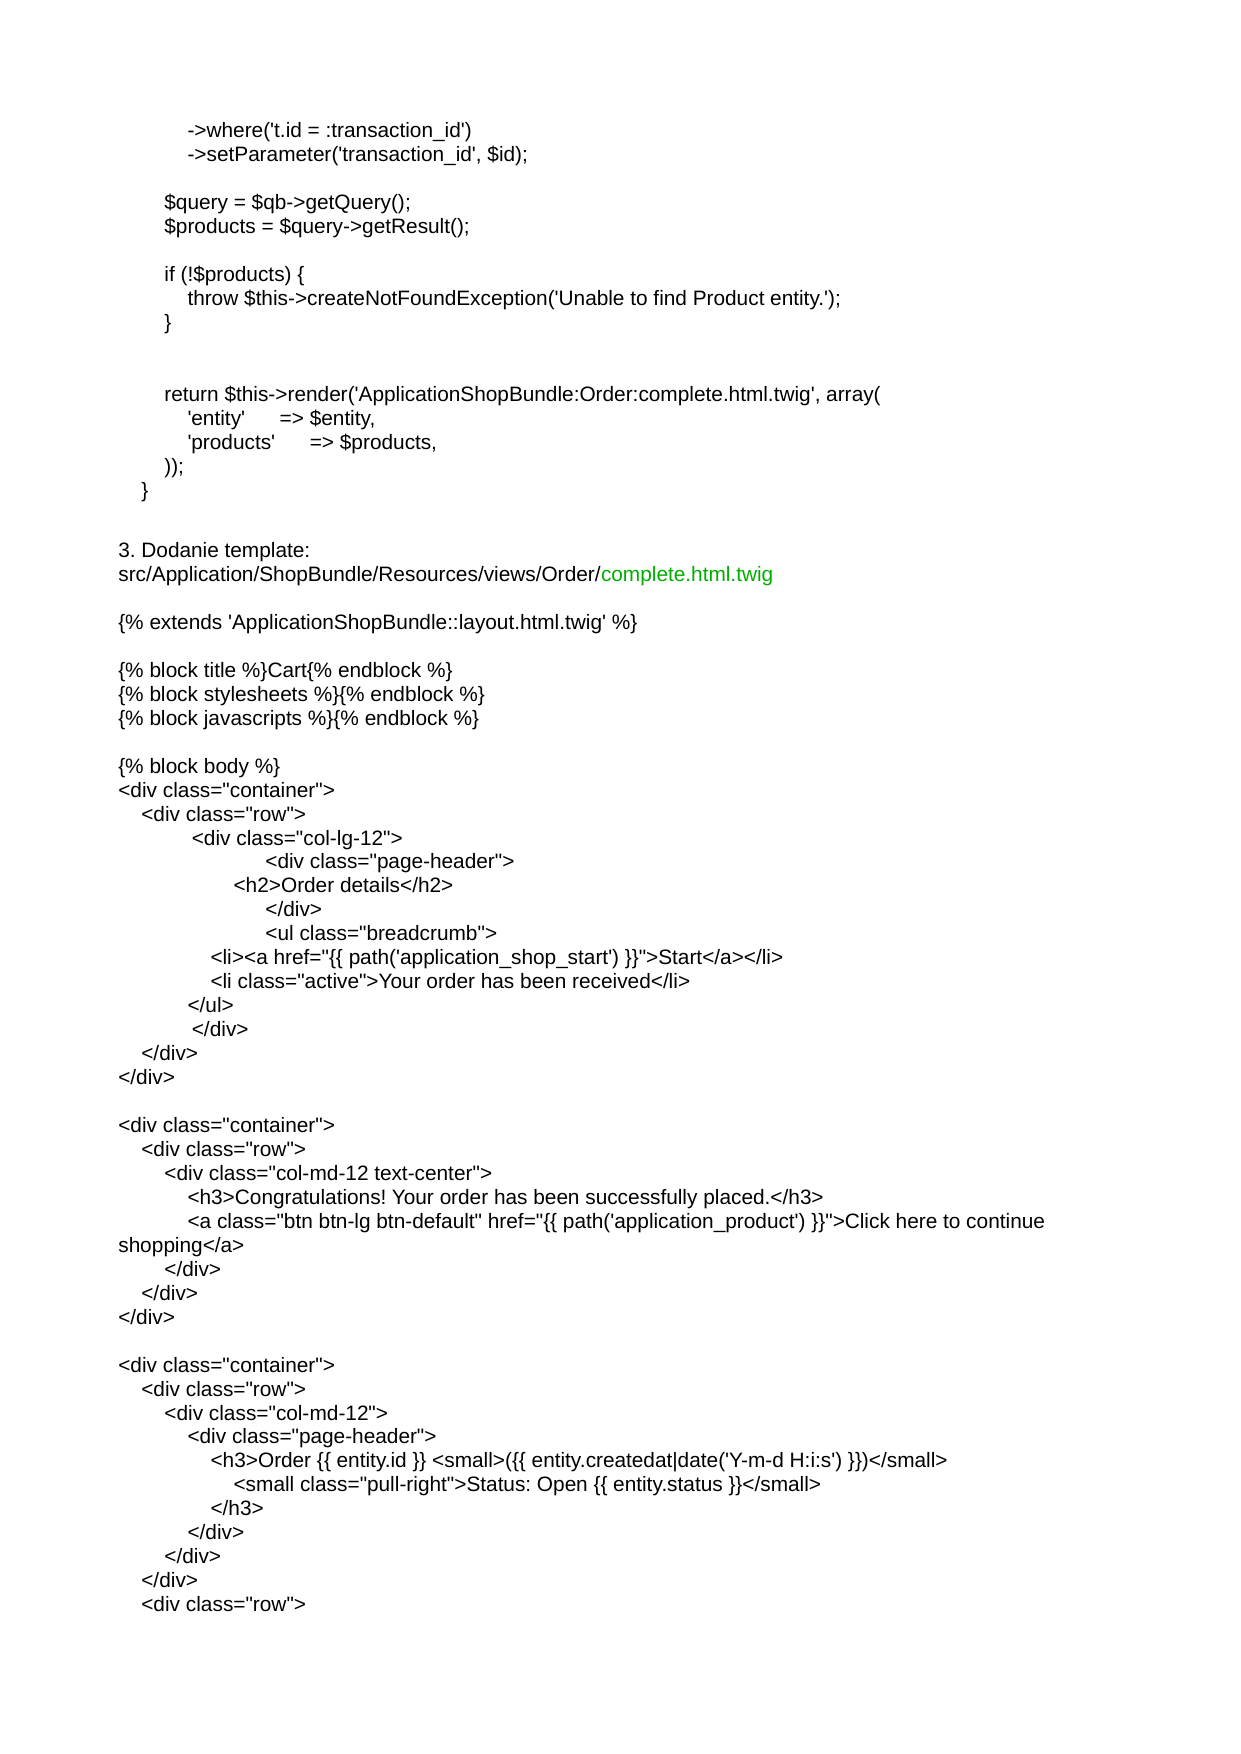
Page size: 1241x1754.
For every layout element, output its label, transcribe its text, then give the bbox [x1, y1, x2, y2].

text </div> [118, 1017, 1122, 1041]
text } [118, 310, 1122, 334]
text throw $this->createNotFoundException('Unable to find Product entity.'); [118, 286, 1122, 310]
text <h3>Order {{ entity.id }} <small>({{ entity.createdat|date('Y-m-d H:i:s') }})</small> [118, 1448, 1122, 1472]
text return $this->render('ApplicationShopBundle:Order:complete.html.twig', array( [118, 382, 1122, 406]
text <div class="col-lg-12"> [118, 825, 1122, 849]
text if (!$products) { [118, 262, 1122, 286]
text 3. Dodanie template: [118, 538, 1122, 562]
text </ul> [118, 993, 1122, 1017]
text </div> [118, 1065, 1122, 1089]
text <li><a href="{{ path('application_shop_start') }}">Start</a></li> [118, 945, 1122, 969]
text </h3> [118, 1496, 1122, 1520]
text <div class="row"> [118, 1137, 1122, 1161]
text </div> [118, 897, 1122, 921]
text )); [118, 453, 1122, 477]
text {% extends 'ApplicationShopBundle::layout.html.twig' %} [118, 610, 1122, 634]
text <div class="container"> [118, 1352, 1122, 1376]
text <h3>Congratulations! Your order has been successfully placed.</h3> [118, 1185, 1122, 1209]
text <div class="row"> [118, 1376, 1122, 1400]
text <div class="container"> [118, 1113, 1122, 1137]
text <ul class="breadcrumb"> [118, 921, 1122, 945]
text {% block body %} [118, 753, 1122, 777]
text </div> [118, 1544, 1122, 1568]
text <div class="col-md-12 text-center"> [118, 1161, 1122, 1185]
text $query = $qb->getQuery(); [118, 190, 1122, 214]
text </div> [118, 1520, 1122, 1544]
text $products = $query->getResult(); [118, 214, 1122, 238]
text </div> [118, 1304, 1122, 1328]
text <div class="page-header"> [118, 849, 1122, 873]
text {% block title %}Cart{% endblock %} [118, 658, 1122, 682]
text <a class="btn btn-lg btn-default" href="{{ path('application_product') }}">Click here to continue shopping</a> [118, 1209, 1122, 1257]
text </div> [118, 1257, 1122, 1281]
text <small class="pull-right">Status: Open {{ entity.status }}</small> [118, 1472, 1122, 1496]
text <div class="container"> [118, 777, 1122, 801]
text ->where('t.id = :transaction_id') [118, 118, 1122, 142]
text <div class="col-md-12"> [118, 1400, 1122, 1424]
text </div> [118, 1568, 1122, 1592]
text <h2>Order details</h2> [118, 873, 1122, 897]
text 'products' => $products, [118, 429, 1122, 453]
text </div> [118, 1041, 1122, 1065]
text 'entity' => $entity, [118, 406, 1122, 429]
text src/Application/ShopBundle/Resources/views/Order/complete.html.twig [118, 562, 1122, 586]
text </div> [118, 1281, 1122, 1304]
text <li class="active">Your order has been received</li> [118, 969, 1122, 993]
text ->setParameter('transaction_id', $id); [118, 142, 1122, 166]
text {% block javascripts %}{% endblock %} [118, 706, 1122, 729]
text {% block stylesheets %}{% endblock %} [118, 682, 1122, 706]
text <div class="row"> [118, 1592, 1122, 1616]
text <div class="row"> [118, 801, 1122, 825]
text } [118, 477, 1122, 501]
text <div class="page-header"> [118, 1424, 1122, 1448]
